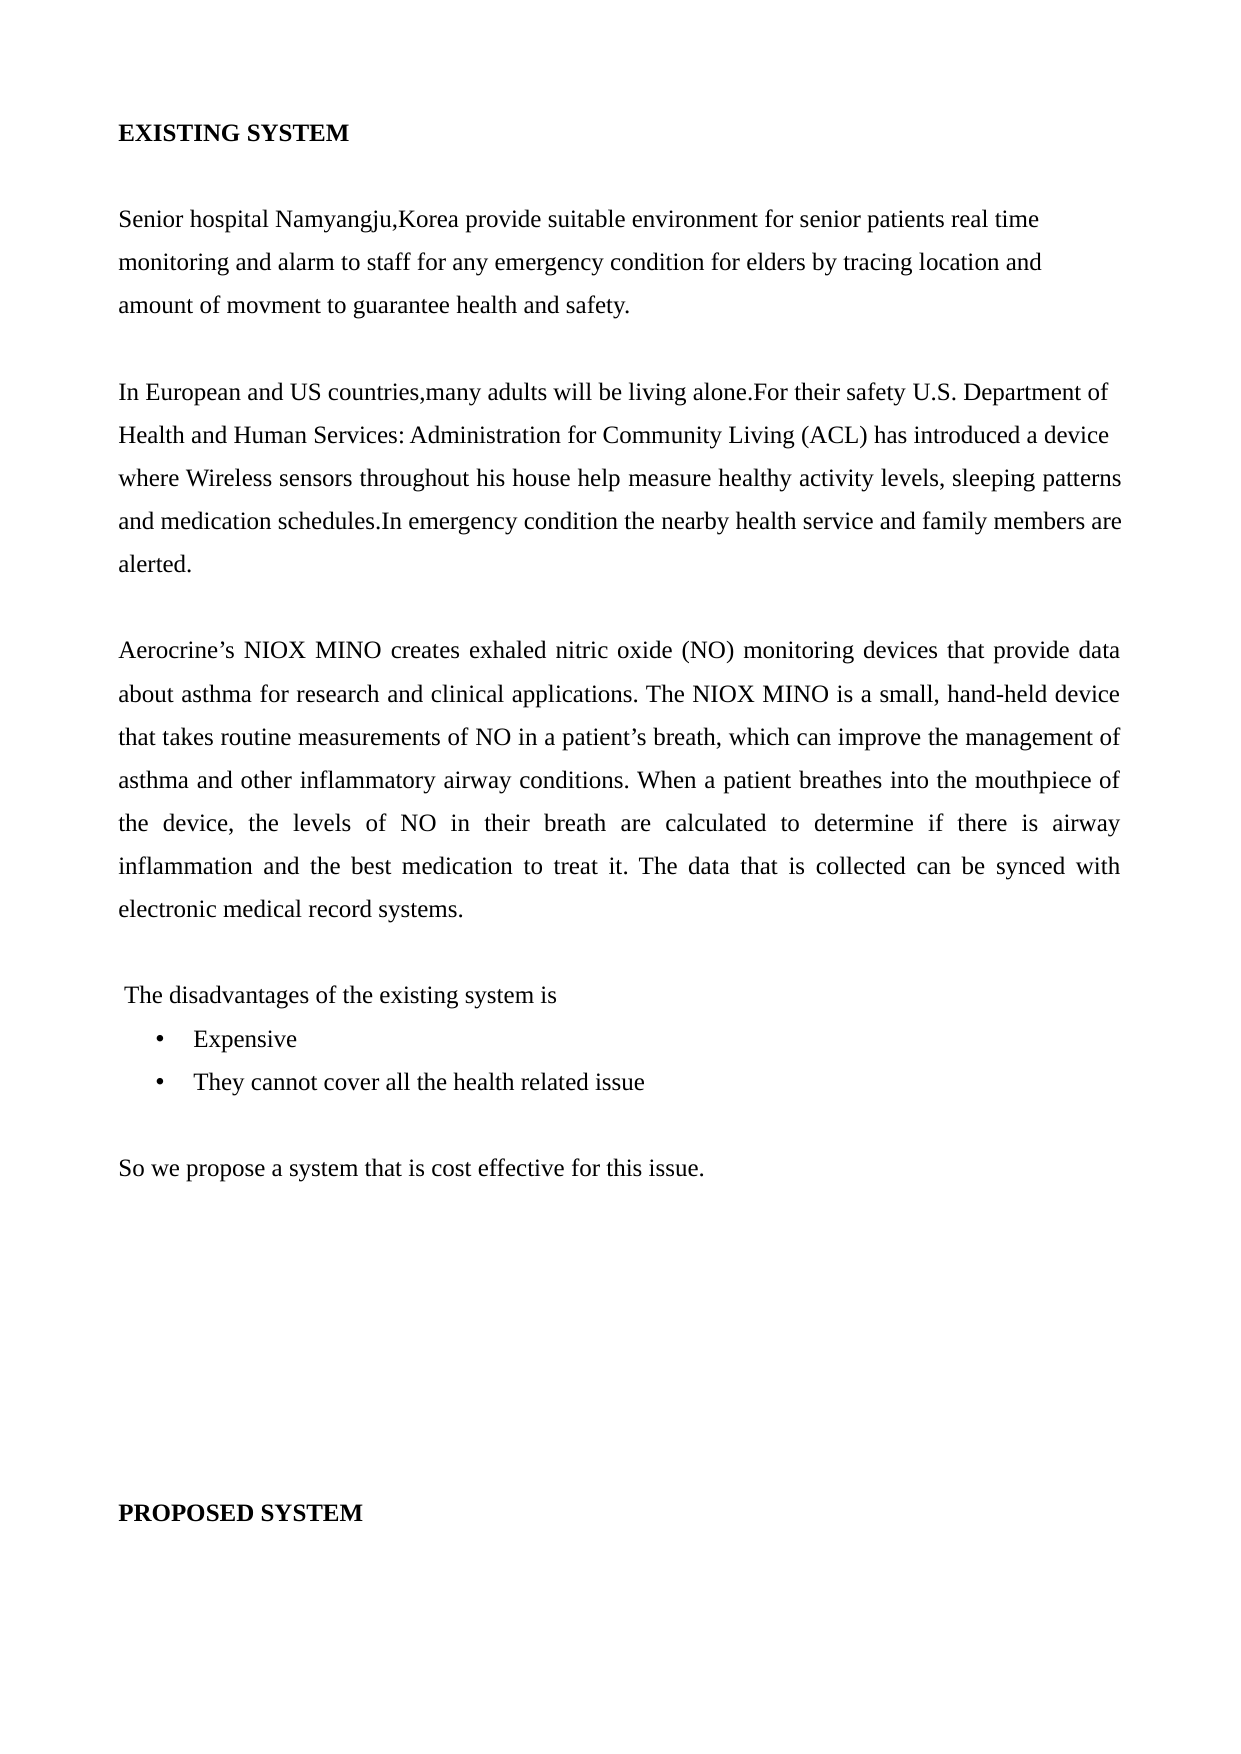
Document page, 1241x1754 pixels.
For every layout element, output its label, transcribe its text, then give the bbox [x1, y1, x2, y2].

list Expensive [156, 1024, 1122, 1052]
text In European and US countries,many adults will be living alone.For their safety U.S. Department of Health and Human Services: Administration for Community Living (ACL) has introduced a device [118, 377, 1122, 449]
text So we propose a system that is cost effective for this issue. [118, 1153, 1122, 1182]
text where Wireless sensors throughout his house help measure healthy activity levels, sleeping patterns and medication schedules.In emergency condition the nearby health service and family members are alerted. [118, 463, 1122, 578]
text Senior hospital Namyangju,Korea provide suitable environment for senior patients real time monitoring and alarm to staff for any emergency condition for elders by tracing location and amount of movment to guarantee health and safety. [118, 204, 1122, 319]
text PROPOSED SYSTEM [118, 1498, 1122, 1527]
text Aerocrine’s NIOX MINO creates exhaled nitric oxide (NO) monitoring devices that provide data about asthma for research and clinical applications. The NIOX MINO is a small, hand-held device that takes routine measurements of NO in a patient’s breath, which can improve the management of asthma and other inflammatory airway conditions. When a patient breathes into the mouthpiece of the device, the levels of NO in their breath are calculated to determine if there is airway inflammation and the best medication to treat it. The data that is collected can be synced with electronic medical record systems. [118, 636, 1122, 923]
text The disadvantages of the existing system is [118, 981, 1122, 1009]
text EXISTING SYSTEM [118, 118, 1122, 147]
list They cannot cover all the health related issue [156, 1067, 1122, 1096]
